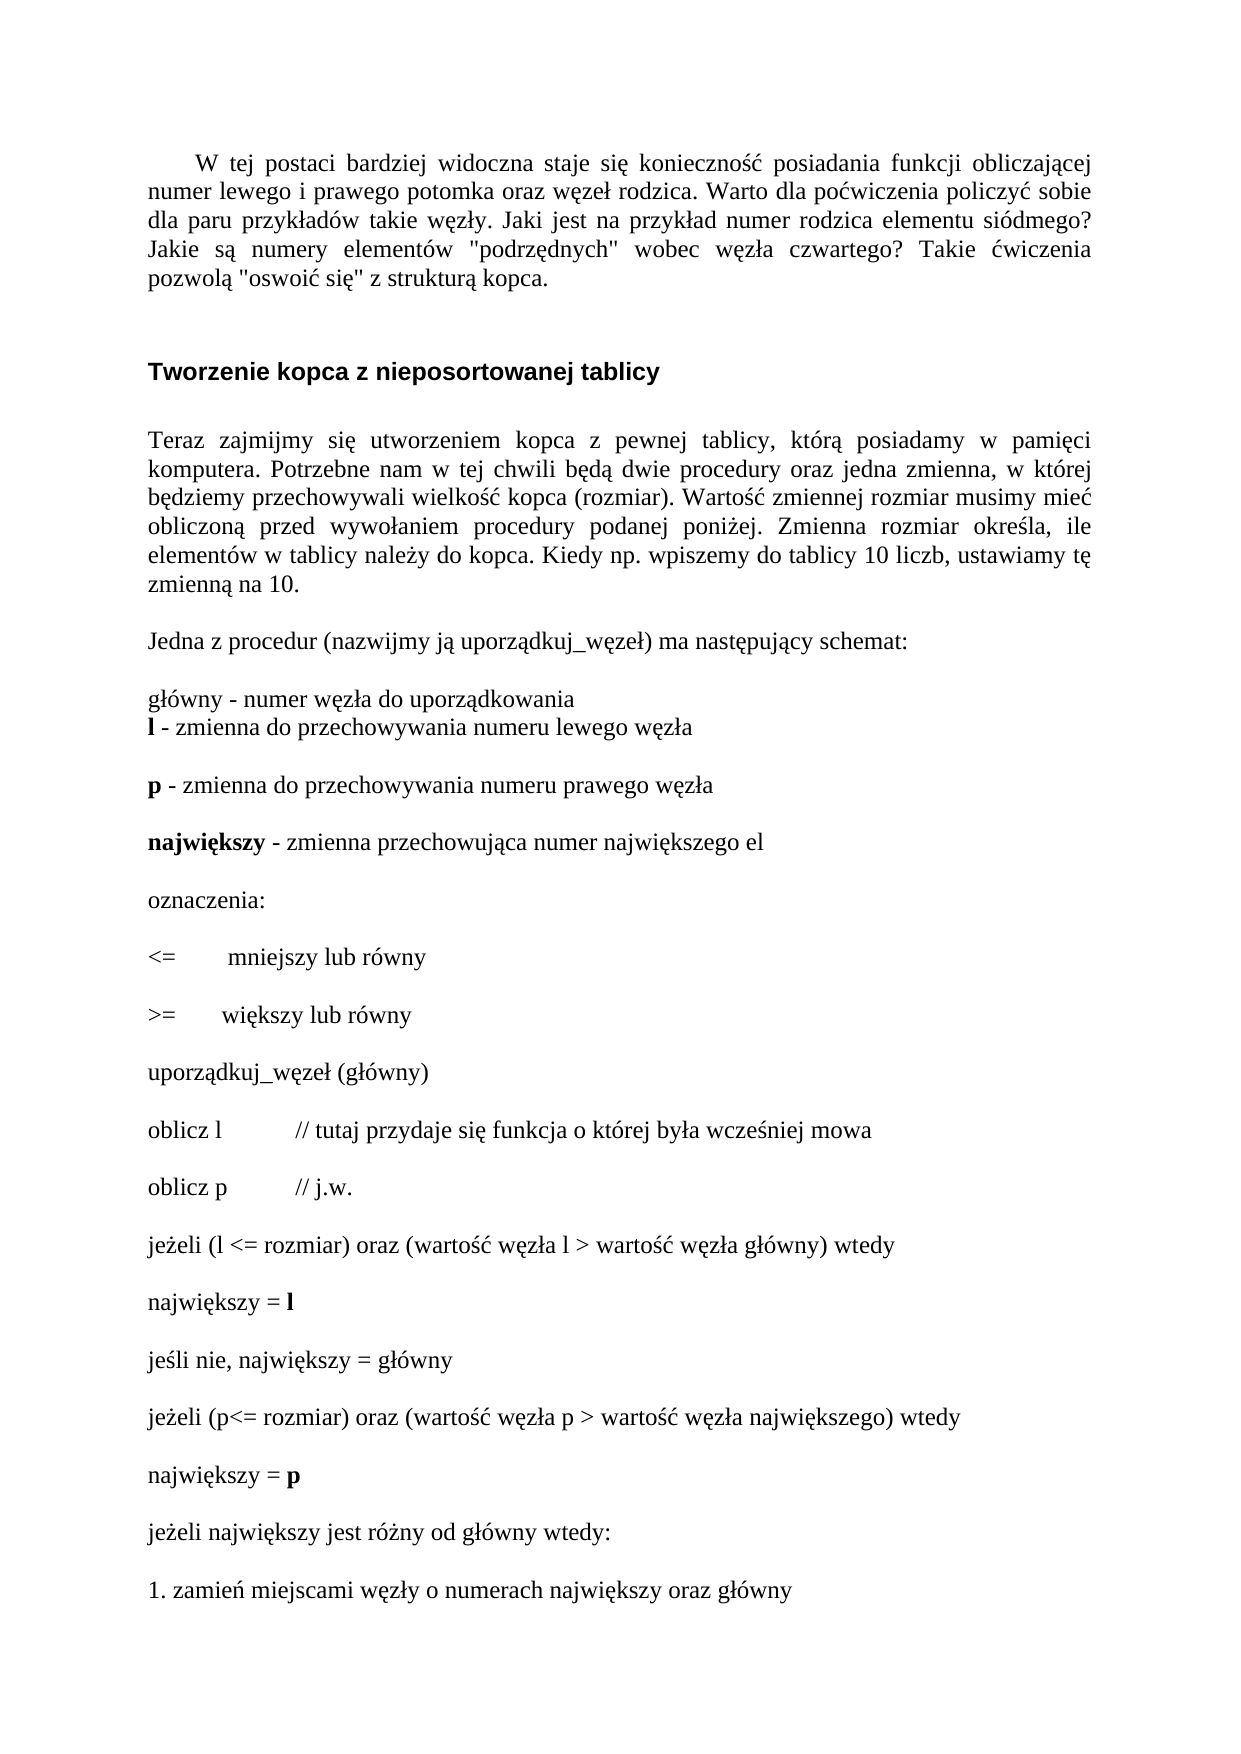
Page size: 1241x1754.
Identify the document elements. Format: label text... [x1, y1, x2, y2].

text >= większy lub równy [148, 1000, 1093, 1029]
text oblicz p // j.w. [148, 1172, 1093, 1201]
text jeśli nie, największy = główny [148, 1345, 1093, 1374]
text największy = p [148, 1460, 1093, 1489]
text jeżeli (l <= rozmiar) oraz (wartość węzła l > wartość węzła główny) wtedy [148, 1230, 1093, 1259]
text jeżeli największy jest różny od główny wtedy: [148, 1517, 1093, 1546]
text Jedna z procedur (nazwijmy ją uporządkuj_węzeł) ma następujący schemat: [148, 626, 1093, 655]
text największy = l [148, 1287, 1093, 1316]
text W tej postaci bardziej widoczna staje się konieczność posiadania funkcji obliczającej numer lewego i prawego potomka oraz węzeł rodzica. Warto dla poćwiczenia policzyć sobie dla paru przykładów takie węzły. Jaki jest na przykład numer rodzica elementu siódmego? Jakie są numery elementów "podrzędnych" wobec węzła czwartego? Takie ćwiczenia pozwolą "oswoić się" z strukturą kopca. [148, 148, 1093, 291]
text p - zmienna do przechowywania numeru prawego węzła [148, 770, 1093, 799]
text główny - numer węzła do uporządkowania [148, 684, 1093, 712]
text Teraz zajmijmy się utworzeniem kopca z pewnej tablicy, którą posiadamy w pamięci komputera. Potrzebne nam w tej chwili będą dwie procedury oraz jedna zmienna, w której będziemy przechowywali wielkość kopca (rozmiar). Wartość zmiennej rozmiar musimy mieć obliczoną przed wywołaniem procedury podanej poniżej. Zmienna rozmiar określa, ile elementów w tablicy należy do kopca. Kiedy np. wpiszemy do tablicy 10 liczb, ustawiamy tę zmienną na 10. [148, 425, 1093, 597]
text oznaczenia: [148, 885, 1093, 914]
text uporządkuj_węzeł (główny) [148, 1057, 1093, 1086]
text oblicz l // tutaj przydaje się funkcja o której była wcześniej mowa [148, 1115, 1093, 1144]
text jeżeli (p<= rozmiar) oraz (wartość węzła p > wartość węzła największego) wtedy [148, 1402, 1093, 1431]
subtitle Tworzenie kopca z nieposortowanej tablicy [148, 357, 1093, 386]
text <= mniejszy lub równy [148, 942, 1093, 971]
text l - zmienna do przechowywania numeru lewego węzła [148, 712, 1093, 741]
text największy - zmienna przechowująca numer największego el [148, 827, 1093, 856]
text 1. zamień miejscami węzły o numerach największy oraz główny [148, 1575, 1093, 1604]
